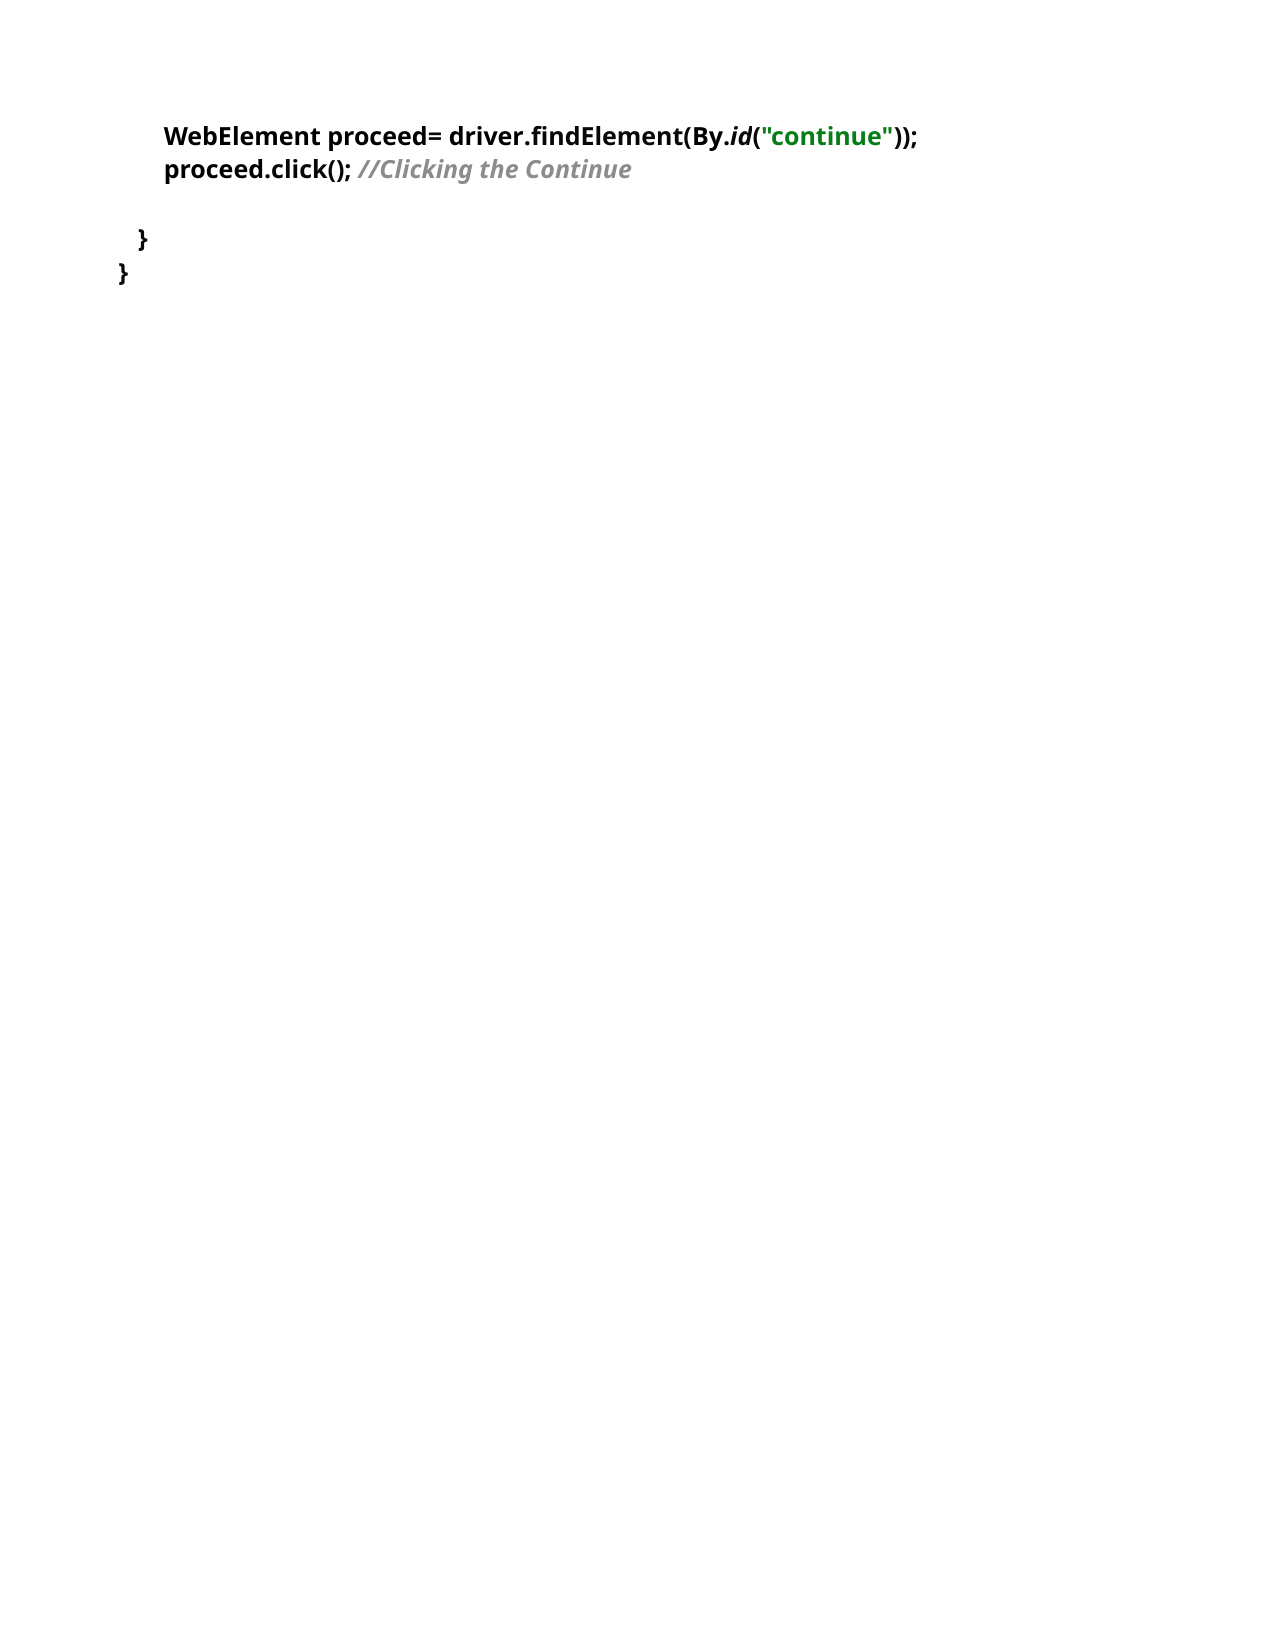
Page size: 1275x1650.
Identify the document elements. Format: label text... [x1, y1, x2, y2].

text WebElement proceed= driver.findElement(By.id("continue")); proceed.click(); //Clicking the Continue } } [118, 118, 1157, 288]
